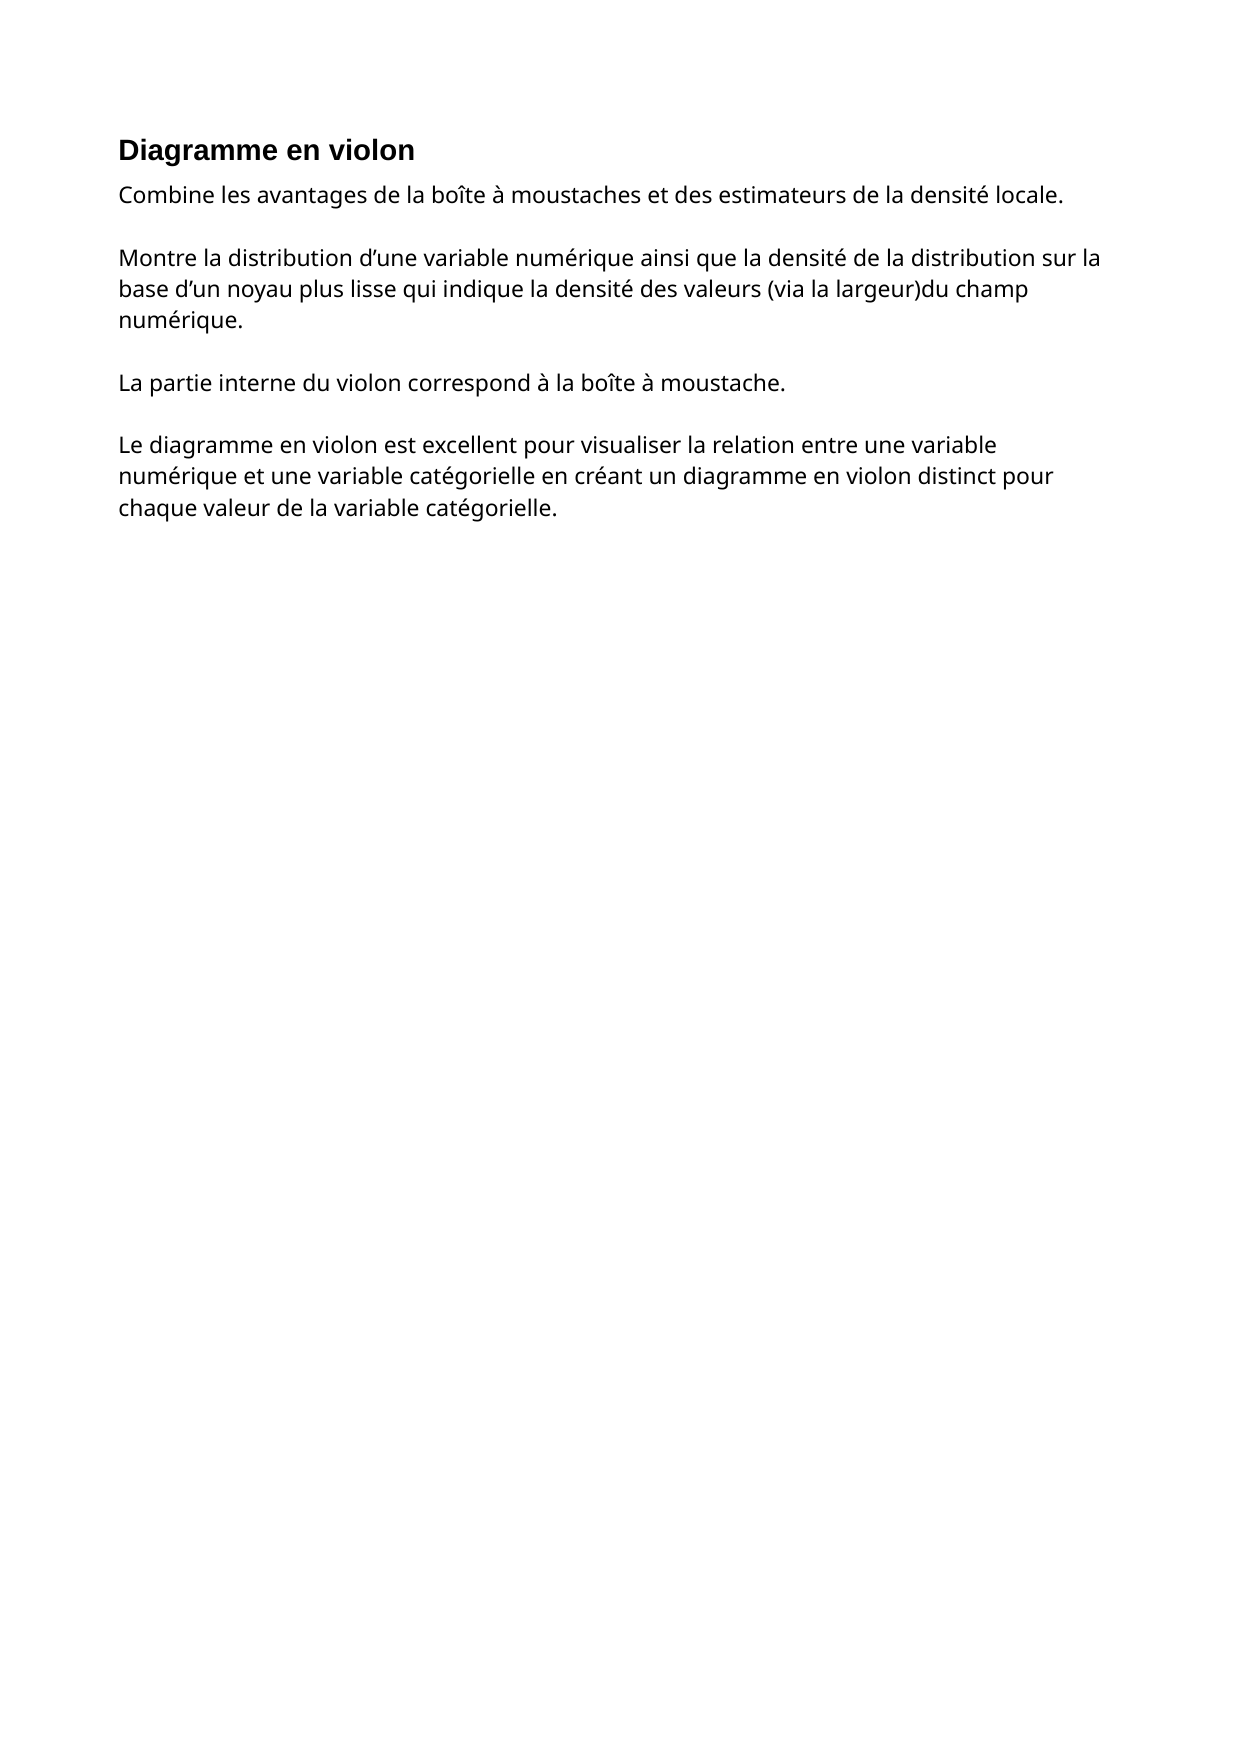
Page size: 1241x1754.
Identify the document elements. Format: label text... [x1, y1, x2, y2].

text La partie interne du violon correspond à la boîte à moustache. [118, 366, 1122, 398]
text Combine les avantages de la boîte à moustaches et des estimateurs de la densité locale. [118, 179, 1122, 210]
text Le diagramme en violon est excellent pour visualiser la relation entre une variable numérique et une variable catégorielle en créant un diagramme en violon distinct pour chaque valeur de la variable catégorielle. [118, 429, 1122, 523]
text Montre la distribution d’une variable numérique ainsi que la densité de la distribution sur la base d’un noyau plus lisse qui indique la densité des valeurs (via la largeur)du champ numérique. [118, 241, 1122, 335]
subtitle Diagramme en violon [118, 133, 1122, 166]
